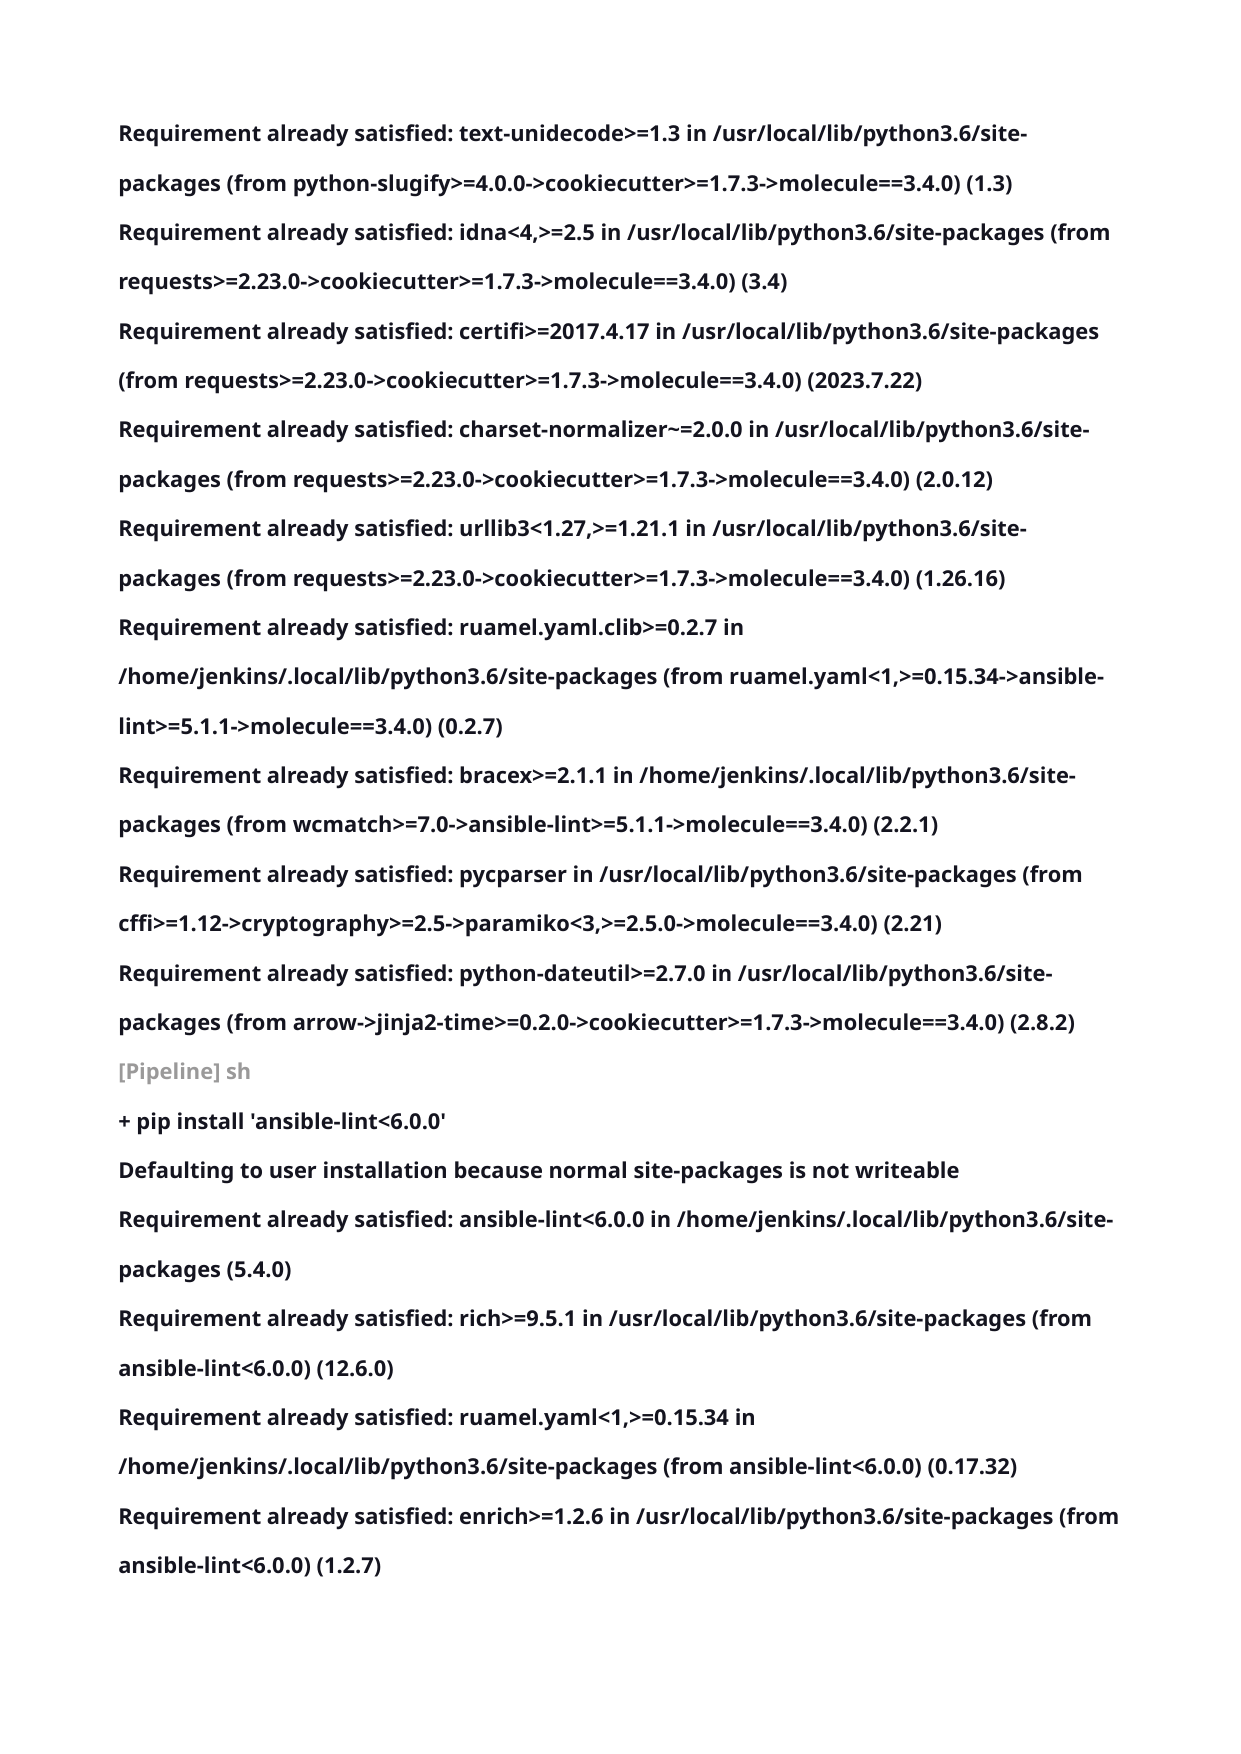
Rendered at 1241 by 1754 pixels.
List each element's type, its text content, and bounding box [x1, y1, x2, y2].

text Requirement already satisfied: ruamel.yaml.clib>=0.2.7 in /home/jenkins/.local/lib/python3.6/site-packages (from ruamel.yaml<1,>=0.15.34->ansible-lint>=5.1.1->molecule==3.4.0) (0.2.7) [118, 612, 1122, 740]
text Requirement already satisfied: python-dateutil>=2.7.0 in /usr/local/lib/python3.6/site-packages (from arrow->jinja2-time>=0.2.0->cookiecutter>=1.7.3->molecule==3.4.0) (2.8.2) [118, 957, 1122, 1037]
text Requirement already satisfied: rich>=9.5.1 in /usr/local/lib/python3.6/site-packages (from ansible-lint<6.0.0) (12.6.0) [118, 1303, 1122, 1382]
text Requirement already satisfied: text-unidecode>=1.3 in /usr/local/lib/python3.6/site-packages (from python-slugify>=4.0.0->cookiecutter>=1.7.3->molecule==3.4.0) (1.3) [118, 118, 1122, 197]
text Requirement already satisfied: urllib3<1.27,>=1.21.1 in /usr/local/lib/python3.6/site-packages (from requests>=2.23.0->cookiecutter>=1.7.3->molecule==3.4.0) (1.26.16) [118, 513, 1122, 592]
text Requirement already satisfied: bracex>=2.1.1 in /home/jenkins/.local/lib/python3.6/site-packages (from wcmatch>=7.0->ansible-lint>=5.1.1->molecule==3.4.0) (2.2.1) [118, 760, 1122, 839]
text Requirement already satisfied: ansible-lint<6.0.0 in /home/jenkins/.local/lib/python3.6/site-packages (5.4.0) [118, 1204, 1122, 1283]
text Requirement already satisfied: idna<4,>=2.5 in /usr/local/lib/python3.6/site-packages (from requests>=2.23.0->cookiecutter>=1.7.3->molecule==3.4.0) (3.4) [118, 217, 1122, 296]
text Requirement already satisfied: ruamel.yaml<1,>=0.15.34 in /home/jenkins/.local/lib/python3.6/site-packages (from ansible-lint<6.0.0) (0.17.32) [118, 1402, 1122, 1481]
text Requirement already satisfied: certifi>=2017.4.17 in /usr/local/lib/python3.6/site-packages (from requests>=2.23.0->cookiecutter>=1.7.3->molecule==3.4.0) (2023.7.22) [118, 316, 1122, 395]
text [Pipeline] sh [118, 1056, 1122, 1086]
text + pip install 'ansible-lint<6.0.0' [118, 1106, 1122, 1135]
text Defaulting to user installation because normal site-packages is not writeable [118, 1155, 1122, 1185]
text Requirement already satisfied: charset-normalizer~=2.0.0 in /usr/local/lib/python3.6/site-packages (from requests>=2.23.0->cookiecutter>=1.7.3->molecule==3.4.0) (2.0.12) [118, 414, 1122, 493]
text Requirement already satisfied: enrich>=1.2.6 in /usr/local/lib/python3.6/site-packages (from ansible-lint<6.0.0) (1.2.7) [118, 1501, 1122, 1580]
text Requirement already satisfied: pycparser in /usr/local/lib/python3.6/site-packages (from cffi>=1.12->cryptography>=2.5->paramiko<3,>=2.5.0->molecule==3.4.0) (2.21) [118, 859, 1122, 938]
